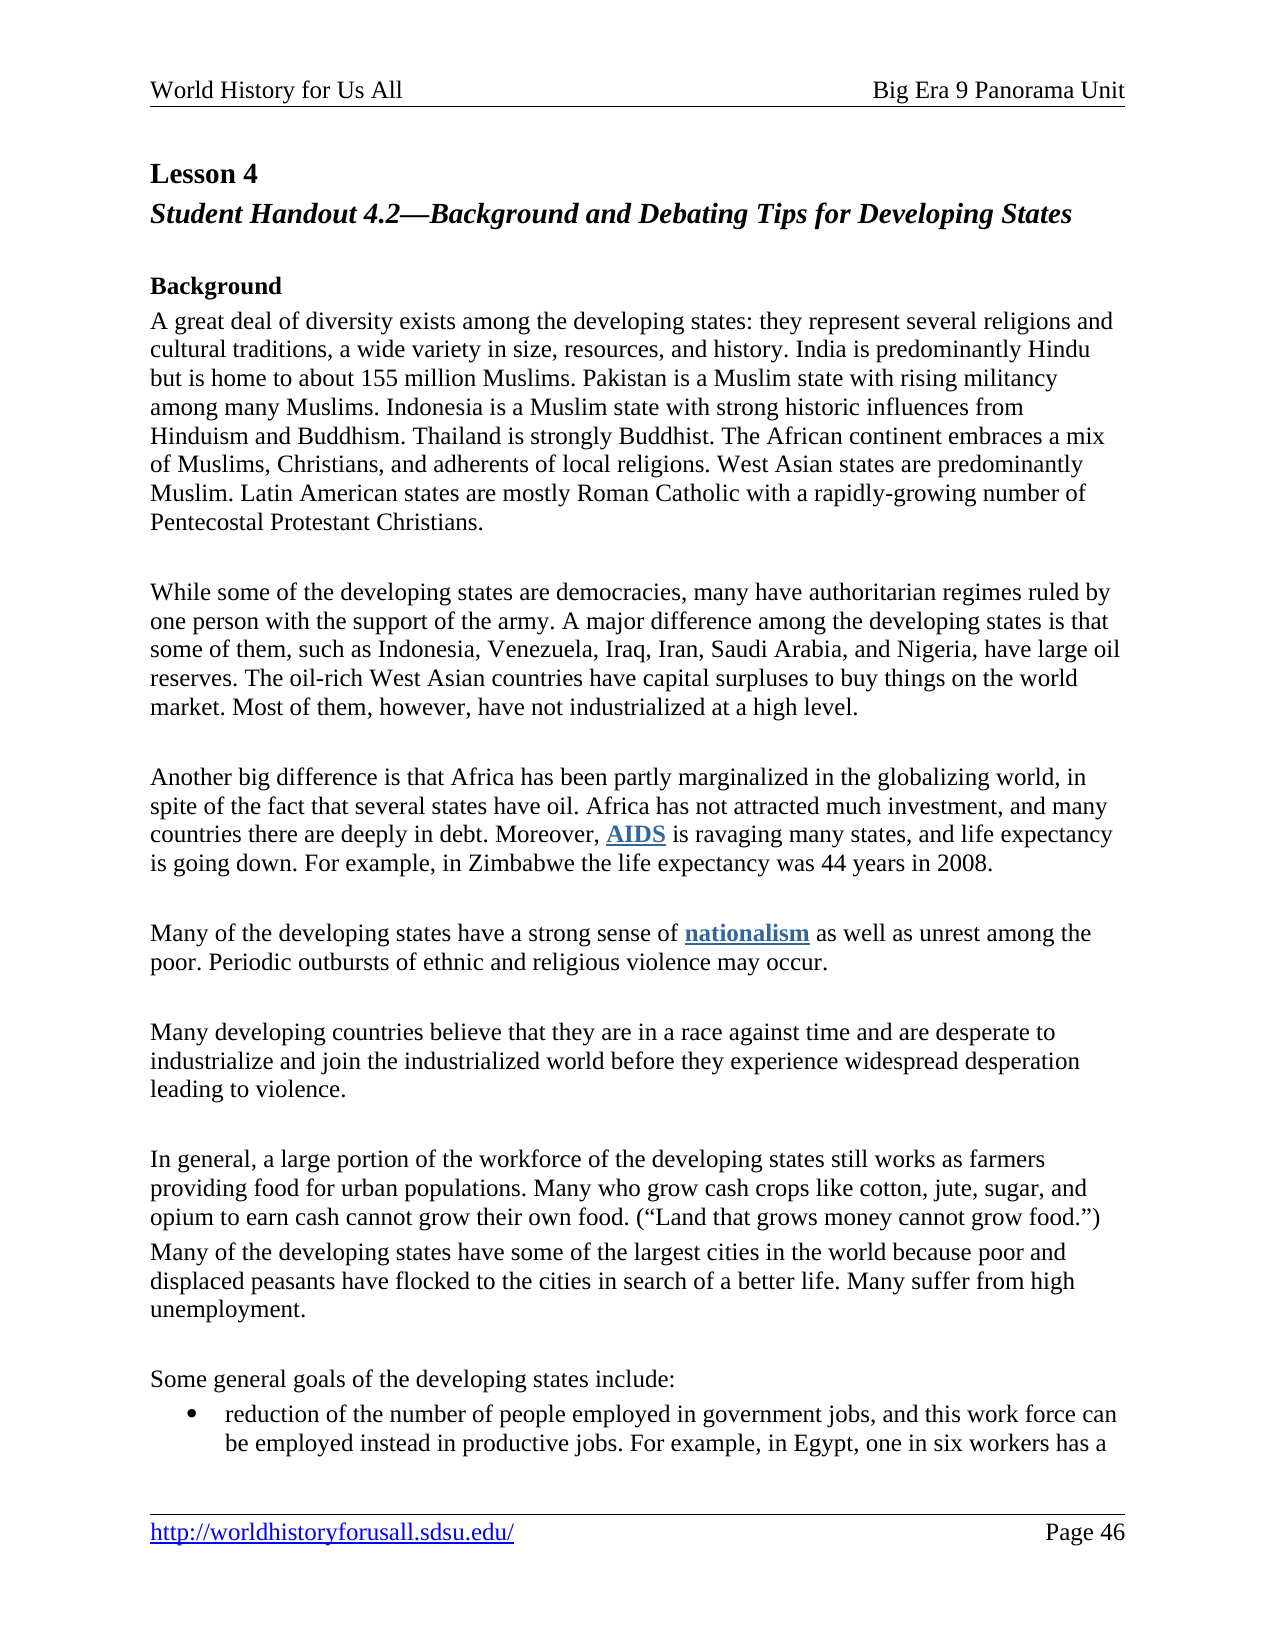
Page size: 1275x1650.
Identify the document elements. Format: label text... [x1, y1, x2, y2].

text A great deal of diversity exists among the developing states: they represent several religions and cultural traditions, a wide variety in size, resources, and history. India is predominantly Hindu but is home to about 155 million Muslims. Pakistan is a Muslim state with rising militancy among many Muslims. Indonesia is a Muslim state with strong historic influences from Hinduism and Buddhism. Thailand is strongly Buddhist. The African continent embraces a mix of Muslims, Christians, and adherents of local religions. West Asian states are predominantly Muslim. Latin American states are mostly Roman Catholic with a rapidly-growing number of Pentecostal Protestant Christians. [150, 306, 1125, 536]
text In general, a large portion of the workforce of the developing states still works as farmers providing food for urban populations. Many who grow cash crops like cotton, jute, sugar, and opium to earn cash cannot grow their own food. (“Land that grows money cannot grow food.”) [150, 1144, 1125, 1231]
text Background [150, 271, 1125, 299]
text Many of the developing states have some of the largest cities in the world because poor and displaced peasants have flocked to the cities in search of a better life. Many suffer from high unemployment. [150, 1237, 1125, 1323]
text While some of the developing states are democracies, many have authoritarian regimes ruled by one person with the support of the army. A major difference among the developing states is that some of them, such as Indonesia, Venezuela, Iraq, Iran, Saudi Arabia, and Nigeria, have large oil reserves. The oil-rich West Asian countries have capital surpluses to buy things on the world market. Most of them, however, have not industrialized at a high level. [150, 577, 1125, 721]
text Some general goals of the developing states include: [150, 1364, 1125, 1393]
list reduction of the number of people employed in government jobs, and this work force can be employed instead in productive jobs. For example, in Egypt, one in six workers has a [187, 1399, 1125, 1457]
text Student Handout 4.2—Background and Debating Tips for Developing States [150, 196, 1125, 229]
text Many of the developing states have a strong sense of nationalism as well as unrest among the poor. Periodic outbursts of ethnic and religious violence may occur. [150, 918, 1125, 976]
text Lesson 4 [150, 156, 1125, 190]
text Another big difference is that Africa has been partly marginalized in the globalizing world, in spite of the fact that several states have oil. Africa has not attracted much investment, and many countries there are deeply in debt. Moreover, AIDS is ravaging many states, and life expectancy is going down. For example, in Zimbabwe the life expectancy was 44 years in 2008. [150, 762, 1125, 877]
text Many developing countries believe that they are in a race against time and are desperate to industrialize and join the industrialized world before they experience widespread desperation leading to violence. [150, 1017, 1125, 1103]
